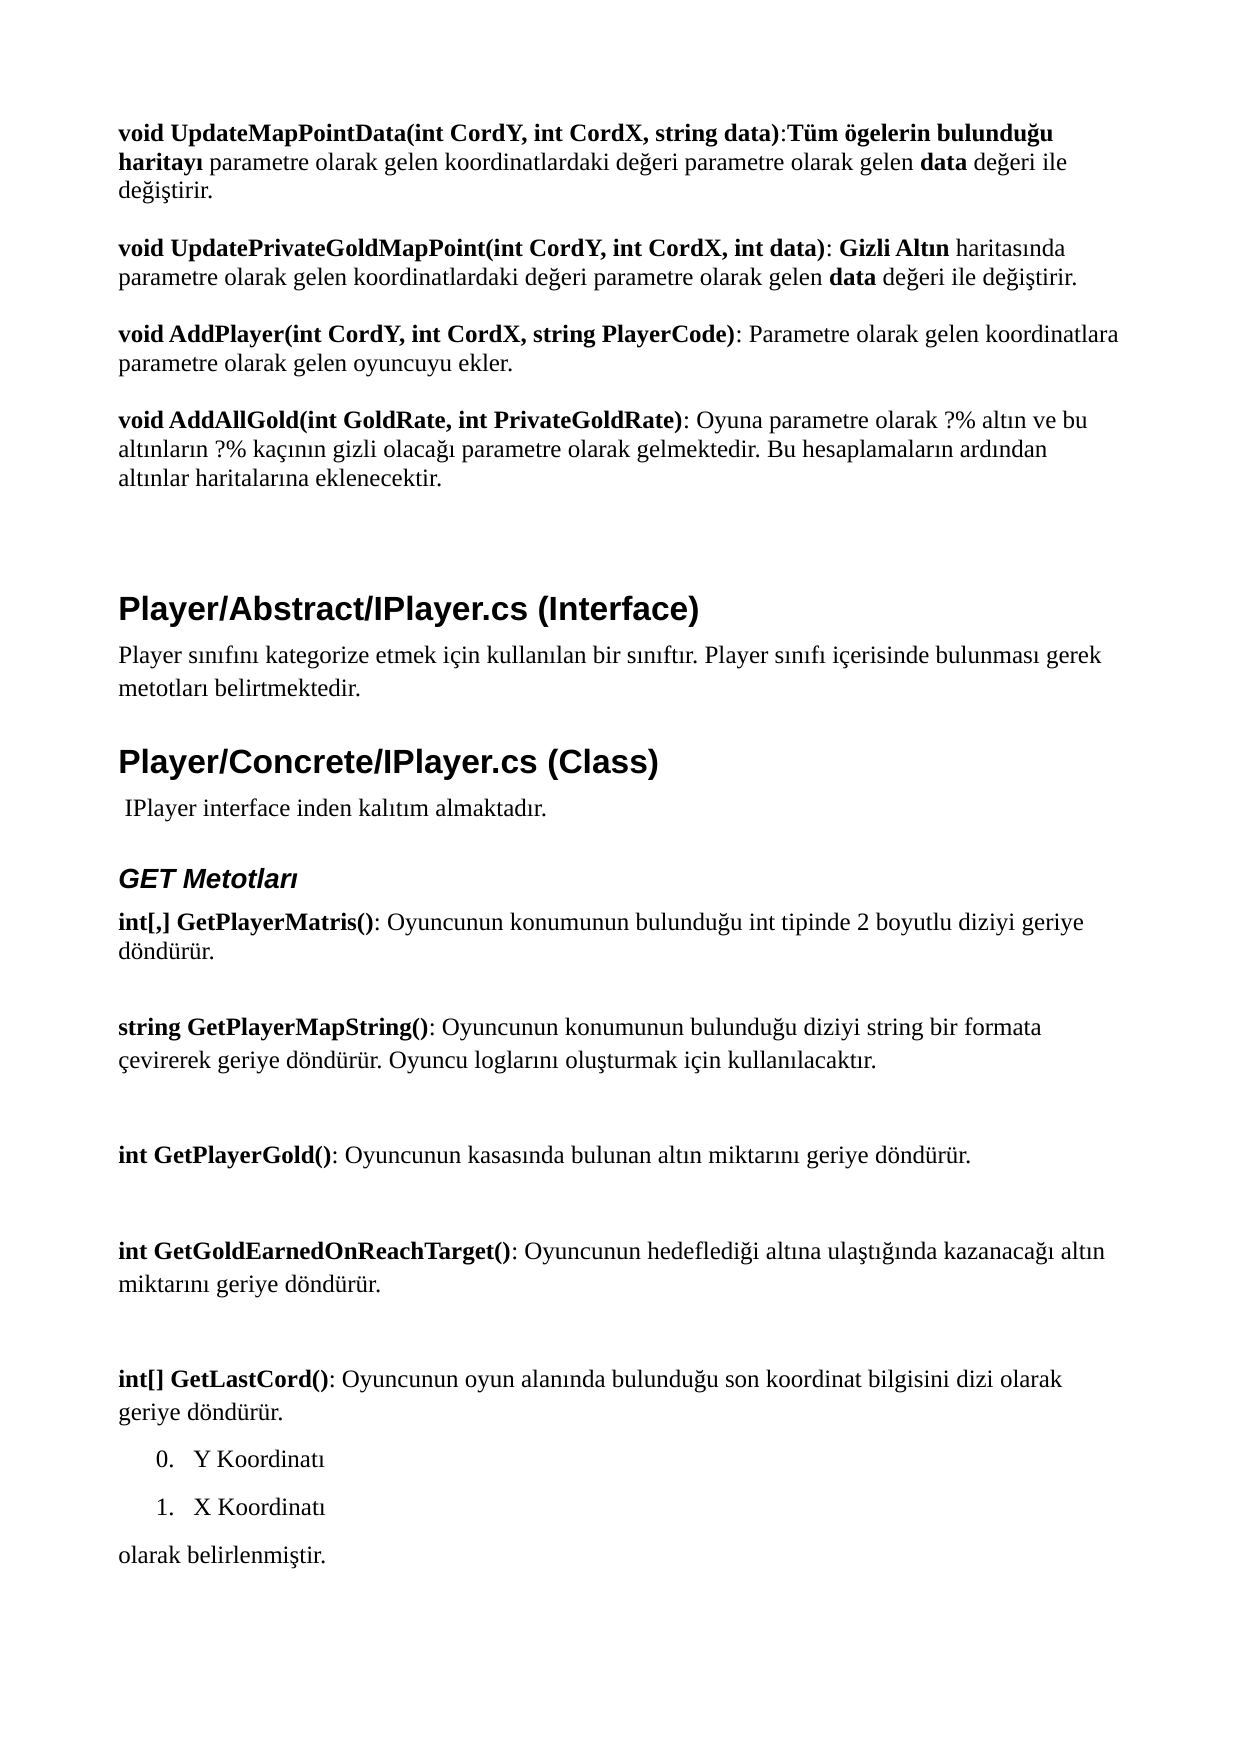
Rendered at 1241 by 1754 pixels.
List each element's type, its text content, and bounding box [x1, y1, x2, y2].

text void UpdatePrivateGoldMapPoint(int CordY, int CordX, int data): Gizli Altın haritasında parametre olarak gelen koordinatlardaki değeri parametre olarak gelen data değeri ile değiştirir. [118, 233, 1122, 291]
text int GetGoldEarnedOnReachTarget(): Oyuncunun hedeflediği altına ulaştığında kazanacağı altın miktarını geriye döndürür. [118, 1236, 1122, 1297]
text string GetPlayerMapString(): Oyuncunun konumunun bulunduğu diziyi string bir formata çevirerek geriye döndürür. Oyuncu loglarını oluşturmak için kullanılacaktır. [118, 1012, 1122, 1074]
list Y Koordinatı [156, 1444, 1122, 1473]
subtitle Player/Concrete/IPlayer.cs (Class) [118, 742, 1122, 780]
text Player sınıfını kategorize etmek için kullanılan bir sınıftır. Player sınıfı içerisinde bulunması gerek metotları belirtmektedir. [118, 640, 1122, 702]
text int[] GetLastCord(): Oyuncunun oyun alanında bulunduğu son koordinat bilgisini dizi olarak geriye döndürür. [118, 1364, 1122, 1426]
text void UpdateMapPointData(int CordY, int CordX, string data):Tüm ögelerin bulunduğu haritayı parametre olarak gelen koordinatlardaki değeri parametre olarak gelen data değeri ile değiştirir. [118, 118, 1122, 204]
text int GetPlayerGold(): Oyuncunun kasasında bulunan altın miktarını geriye döndürür. [118, 1141, 1122, 1169]
subtitle GET Metotları [118, 863, 1122, 895]
subtitle Player/Abstract/IPlayer.cs (Interface) [118, 589, 1122, 628]
text int[,] GetPlayerMatris(): Oyuncunun konumunun bulunduğu int tipinde 2 boyutlu diziyi geriye döndürür. [118, 907, 1122, 965]
list X Koordinatı [156, 1492, 1122, 1521]
text void AddPlayer(int CordY, int CordX, string PlayerCode): Parametre olarak gelen koordinatlara parametre olarak gelen oyuncuyu ekler. [118, 319, 1122, 377]
text olarak belirlenmiştir. [118, 1540, 1122, 1568]
text void AddAllGold(int GoldRate, int PrivateGoldRate): Oyuna parametre olarak ?% altın ve bu altınların ?% kaçının gizli olacağı parametre olarak gelmektedir. Bu hesaplamaların ardından altınlar haritalarına eklenecektir. [118, 406, 1122, 492]
text IPlayer interface inden kalıtım almaktadır. [118, 793, 1122, 822]
